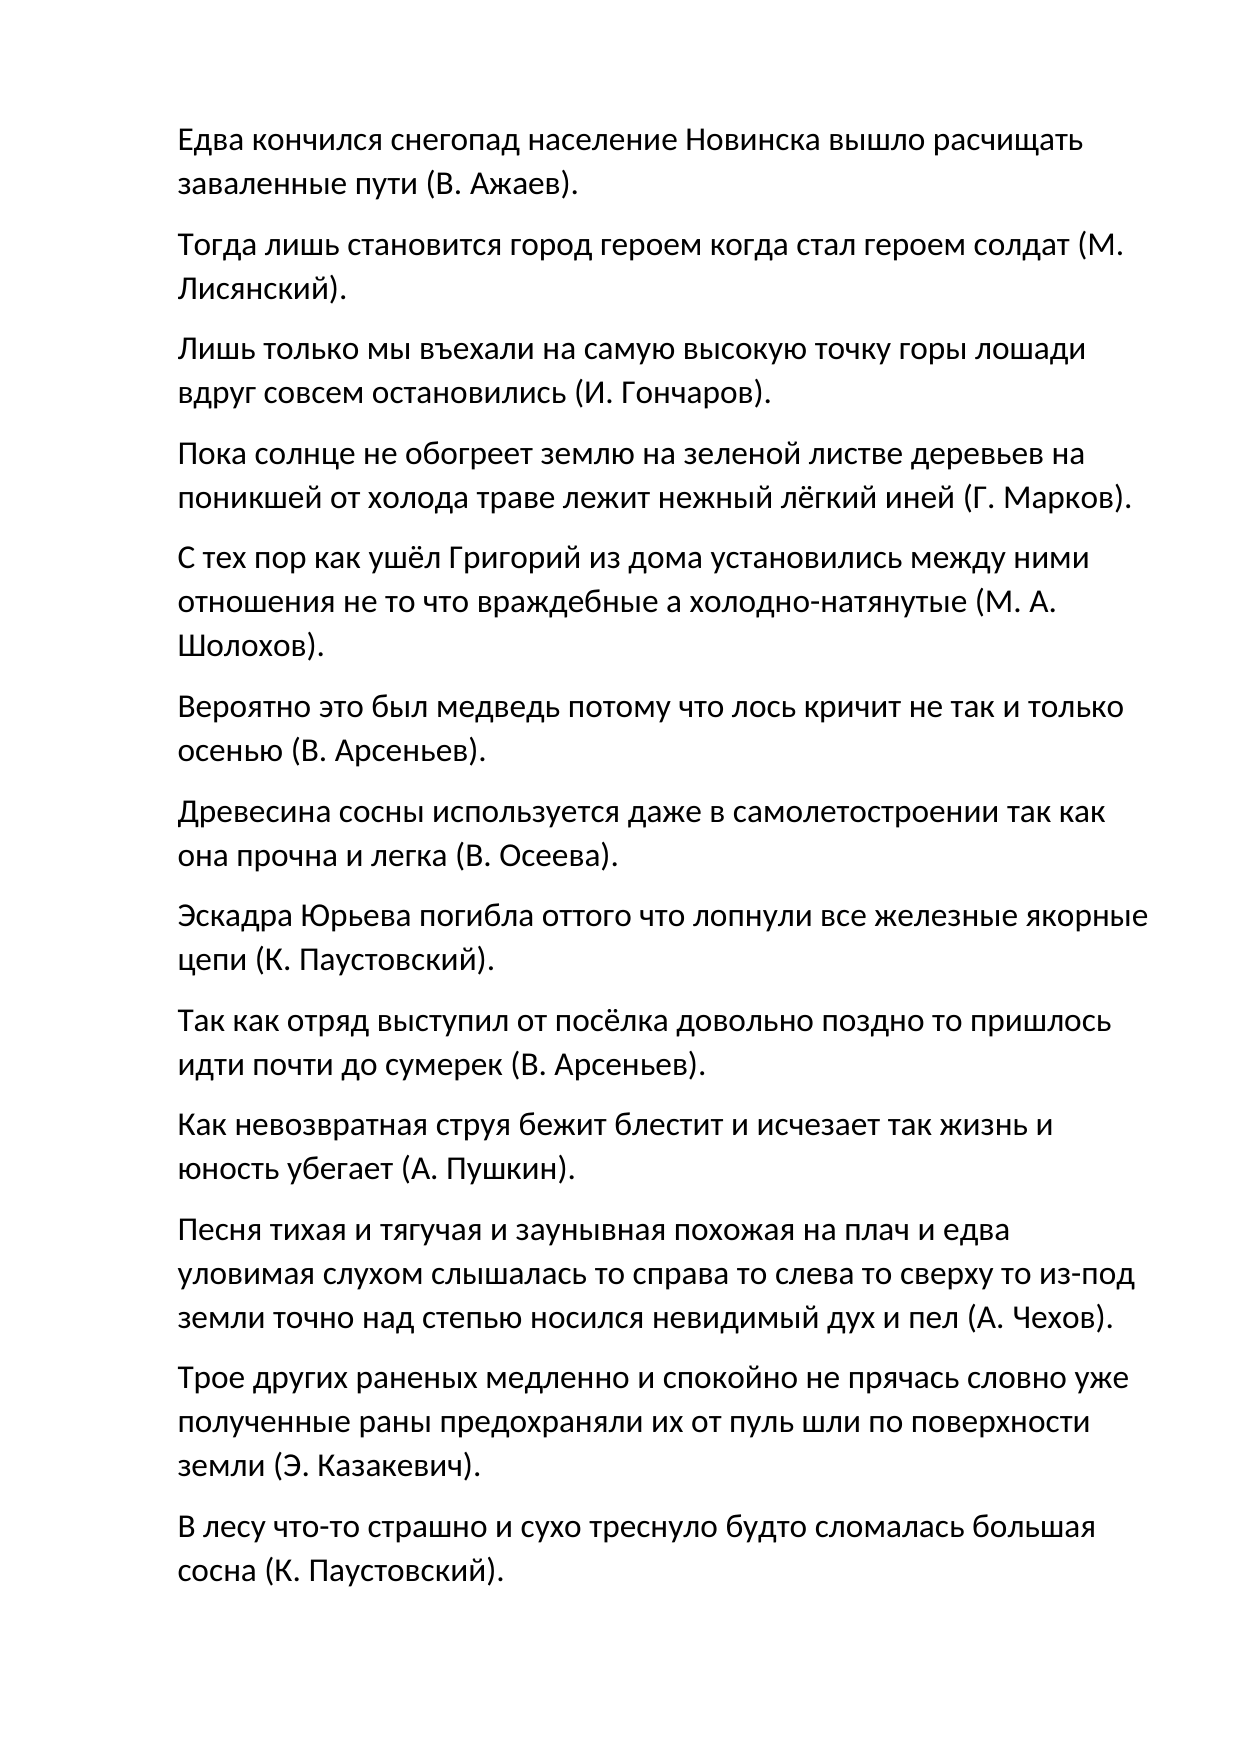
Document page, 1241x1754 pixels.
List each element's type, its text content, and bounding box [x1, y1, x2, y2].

text Древесина сосны используется даже в самолетостроении так как она прочна и легка (В. Осеева). [177, 789, 1152, 874]
text В лесу что-то страшно и сухо треснуло будто сломалась большая сосна (К. Паустовский). [177, 1505, 1152, 1590]
text Как невозвратная струя бежит блестит и исчезает так жизнь и юность убегает (А. Пушкин). [177, 1103, 1152, 1188]
text Песня тихая и тягучая и заунывная похожая на плач и едва уловимая слухом слышалась то справа то слева то сверху то из-под земли точно над степью носился невидимый дух и пел (А. Чехов). [177, 1208, 1152, 1337]
text Тогда лишь становится город героем когда стал героем солдат (М. Лисянский). [177, 223, 1152, 307]
text Пока солнце не обогреет землю на зеленой листве деревьев на поникшей от холода траве лежит нежный лёгкий иней (Г. Марков). [177, 432, 1152, 517]
text С тех пор как ушёл Григорий из дома установились между ними отношения не то что враждебные а холодно-натянутые (М. А. Шолохов). [177, 536, 1152, 665]
text Едва кончился снегопад население Новинска вышло расчищать заваленные пути (В. Ажаев). [177, 118, 1152, 203]
text Трое других раненых медленно и спокойно не прячась словно уже полученные раны предохраняли их от пуль шли по поверхности земли (Э. Казакевич). [177, 1356, 1152, 1485]
text Вероятно это был медведь потому что лось кричит не так и только осенью (В. Арсеньев). [177, 685, 1152, 770]
text Лишь только мы въехали на самую высокую точку горы лошади вдруг совсем остановились (И. Гончаров). [177, 327, 1152, 412]
text Так как отряд выступил от посёлка довольно поздно то пришлось идти почти до сумерек (В. Арсеньев). [177, 999, 1152, 1083]
text Эскадра Юрьева погибла оттого что лопнули все железные якорные цепи (К. Паустовский). [177, 894, 1152, 979]
